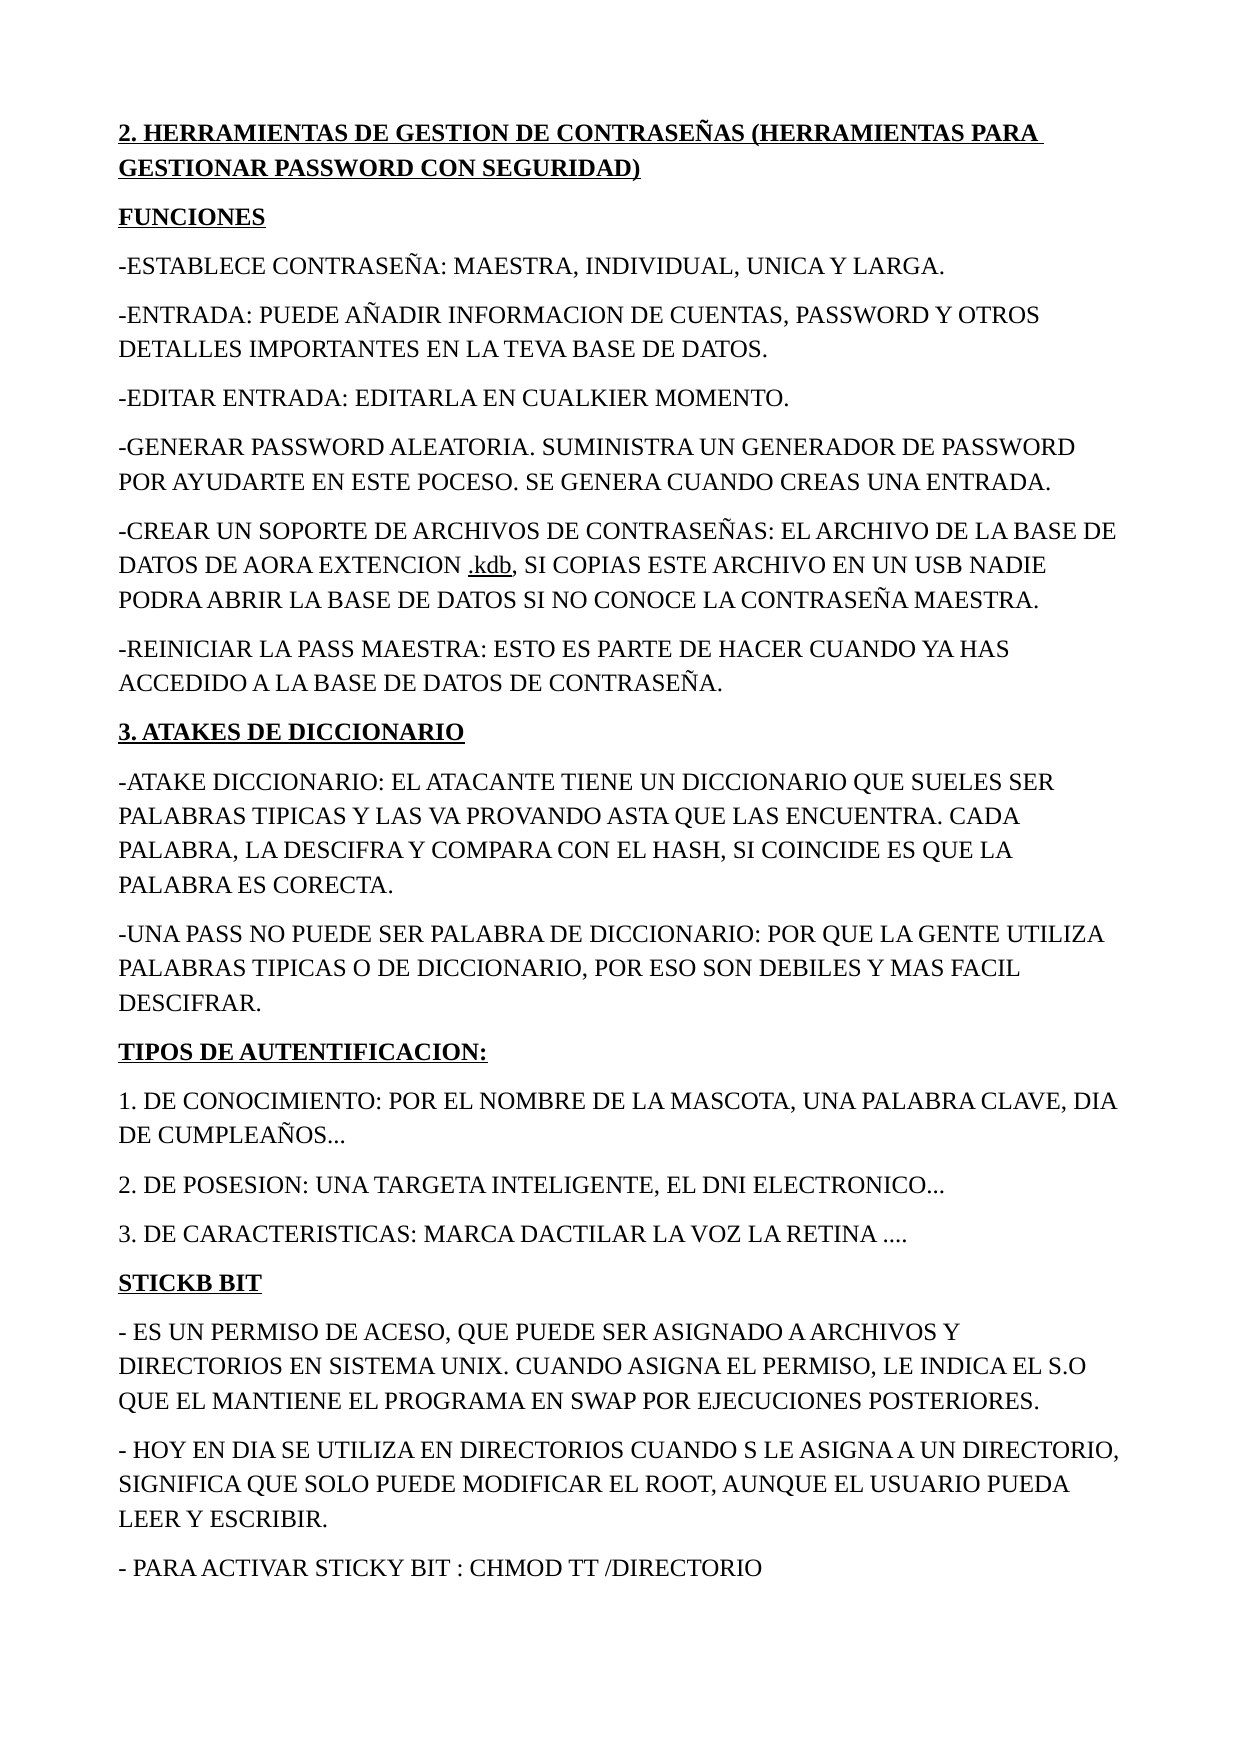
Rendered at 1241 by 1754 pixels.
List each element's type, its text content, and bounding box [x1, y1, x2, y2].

text - HOY EN DIA SE UTILIZA EN DIRECTORIOS CUANDO S LE ASIGNA A UN DIRECTORIO, SIGNIFICA QUE SOLO PUEDE MODIFICAR EL ROOT, AUNQUE EL USUARIO PUEDA LEER Y ESCRIBIR. [118, 1435, 1122, 1533]
text -REINICIAR LA PASS MAESTRA: ESTO ES PARTE DE HACER CUANDO YA HAS ACCEDIDO A LA BASE DE DATOS DE CONTRASEÑA. [118, 634, 1122, 697]
text - ES UN PERMISO DE ACESO, QUE PUEDE SER ASIGNADO A ARCHIVOS Y DIRECTORIOS EN SISTEMA UNIX. CUANDO ASIGNA EL PERMISO, LE INDICA EL S.O QUE EL MANTIENE EL PROGRAMA EN SWAP POR EJECUCIONES POSTERIORES. [118, 1317, 1122, 1414]
text 3. ATAKES DE DICCIONARIO [118, 717, 1122, 746]
text -ENTRADA: PUEDE AÑADIR INFORMACION DE CUENTAS, PASSWORD Y OTROS DETALLES IMPORTANTES EN LA TEVA BASE DE DATOS. [118, 300, 1122, 363]
text -ATAKE DICCIONARIO: EL ATACANTE TIENE UN DICCIONARIO QUE SUELES SER PALABRAS TIPICAS Y LAS VA PROVANDO ASTA QUE LAS ENCUENTRA. CADA PALABRA, LA DESCIFRA Y COMPARA CON EL HASH, SI COINCIDE ES QUE LA PALABRA ES CORECTA. [118, 767, 1122, 899]
text STICKB BIT [118, 1268, 1122, 1297]
text FUNCIONES [118, 202, 1122, 230]
text 2. HERRAMIENTAS DE GESTION DE CONTRASEÑAS (HERRAMIENTAS PARA GESTIONAR PASSWORD CON SEGURIDAD) [118, 118, 1122, 181]
text 2. DE POSESION: UNA TARGETA INTELIGENTE, EL DNI ELECTRONICO... [118, 1170, 1122, 1198]
text -ESTABLECE CONTRASEÑA: MAESTRA, INDIVIDUAL, UNICA Y LARGA. [118, 251, 1122, 279]
text -CREAR UN SOPORTE DE ARCHIVOS DE CONTRASEÑAS: EL ARCHIVO DE LA BASE DE DATOS DE AORA EXTENCION .kdb, SI COPIAS ESTE ARCHIVO EN UN USB NADIE PODRA ABRIR LA BASE DE DATOS SI NO CONOCE LA CONTRASEÑA MAESTRA. [118, 516, 1122, 614]
text 3. DE CARACTERISTICAS: MARCA DACTILAR LA VOZ LA RETINA .... [118, 1219, 1122, 1247]
text -GENERAR PASSWORD ALEATORIA. SUMINISTRA UN GENERADOR DE PASSWORD POR AYUDARTE EN ESTE POCESO. SE GENERA CUANDO CREAS UNA ENTRADA. [118, 432, 1122, 496]
text TIPOS DE AUTENTIFICACION: [118, 1037, 1122, 1066]
text 1. DE CONOCIMIENTO: POR EL NOMBRE DE LA MASCOTA, UNA PALABRA CLAVE, DIA DE CUMPLEAÑOS... [118, 1086, 1122, 1149]
text -UNA PASS NO PUEDE SER PALABRA DE DICCIONARIO: POR QUE LA GENTE UTILIZA PALABRAS TIPICAS O DE DICCIONARIO, POR ESO SON DEBILES Y MAS FACIL DESCIFRAR. [118, 919, 1122, 1017]
text - PARA ACTIVAR STICKY BIT : CHMOD TT /DIRECTORIO [118, 1553, 1122, 1582]
text -EDITAR ENTRADA: EDITARLA EN CUALKIER MOMENTO. [118, 383, 1122, 412]
